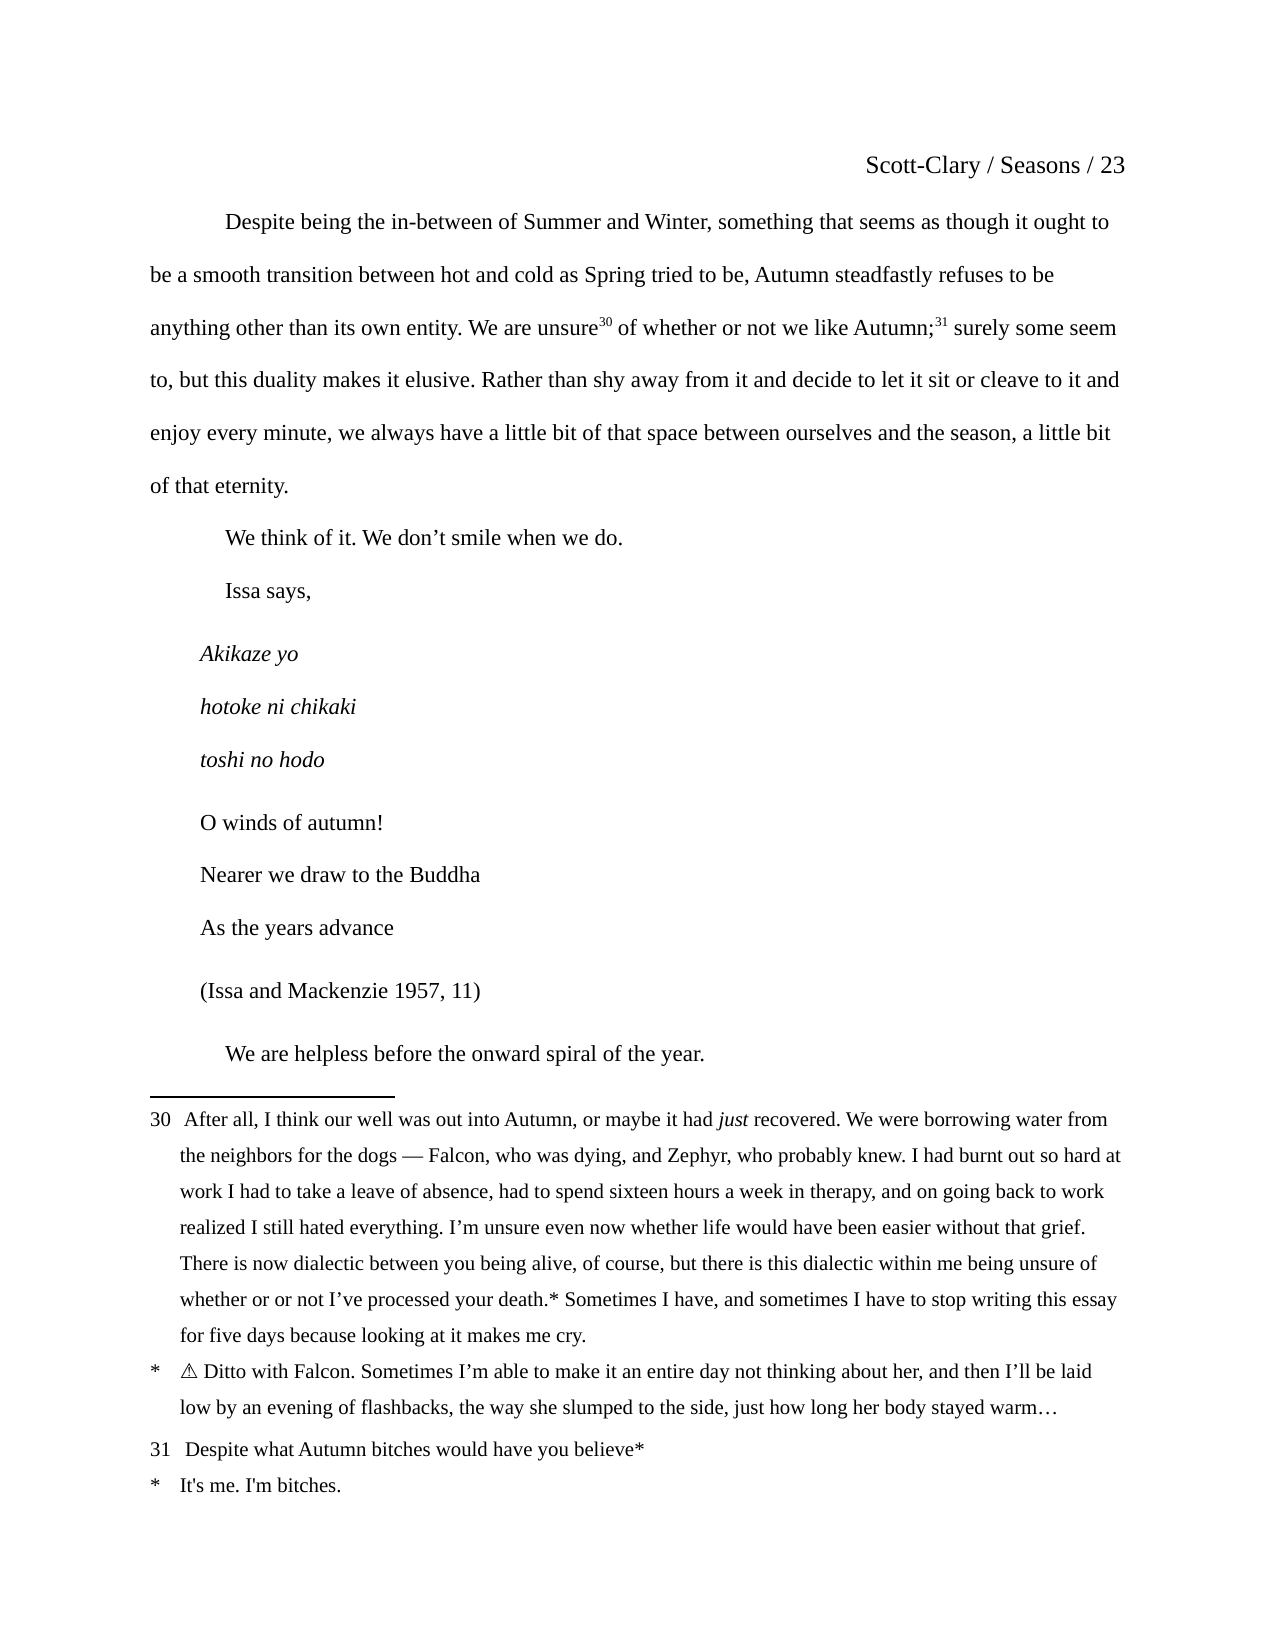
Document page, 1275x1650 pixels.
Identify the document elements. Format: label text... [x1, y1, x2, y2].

text Despite being the in-between of Summer and Winter, something that seems as though it ought to be a smooth transition between hot and cold as Spring tried to be, Autumn steadfastly refuses to be anything other than its own entity. We are unsure of whether or not we like Autumn; surely some seem to, but this duality makes it elusive. Rather than shy away from it and decide to let it sit or cleave to it and enjoy every minute, we always have a little bit of that space between ourselves and the season, a little bit of that eternity. [150, 208, 1125, 498]
text We are helpless before the onward spiral of the year. [150, 1041, 1125, 1067]
text We think of it. We don’t smile when we do. [150, 524, 1125, 551]
text Despite what Autumn bitches would have you believe* [147, 1434, 1128, 1461]
text (Issa and Mackenzie 1957, 11) [200, 977, 1075, 1004]
text * It's me. I'm bitches. [147, 1470, 1128, 1500]
text Issa says, [150, 577, 1125, 603]
text Akikaze yo hotoke ni chikaki toshi no hodo [200, 640, 1075, 772]
text After all, I think our well was out into Autumn, or maybe it had just recovered. We were borrowing water from the neighbors for the dogs — Falcon, who was dying, and Zephyr, who probably knew. I had burnt out so hard at work I had to take a leave of absence, had to spend sixteen hours a week in therapy, and on going back to work realized I still hated everything. I’m unsure even now whether life would have been easier without that grief. There is now dialectic between you being alive, of course, but there is this dialectic within me being unsure of whether or or not I’ve processed your death.* Sometimes I have, and sometimes I have to stop writing this essay for five days because looking at it makes me cry. [147, 1103, 1128, 1347]
text * ⚠ Ditto with Falcon. Sometimes I’m able to make it an entire day not thinking about her, and then I’ll be laid low by an evening of flashbacks, the way she slumped to the side, just how long her body stayed warm… [147, 1356, 1128, 1422]
text O winds of autumn! Nearer we draw to the Buddha As the years advance [200, 809, 1075, 941]
